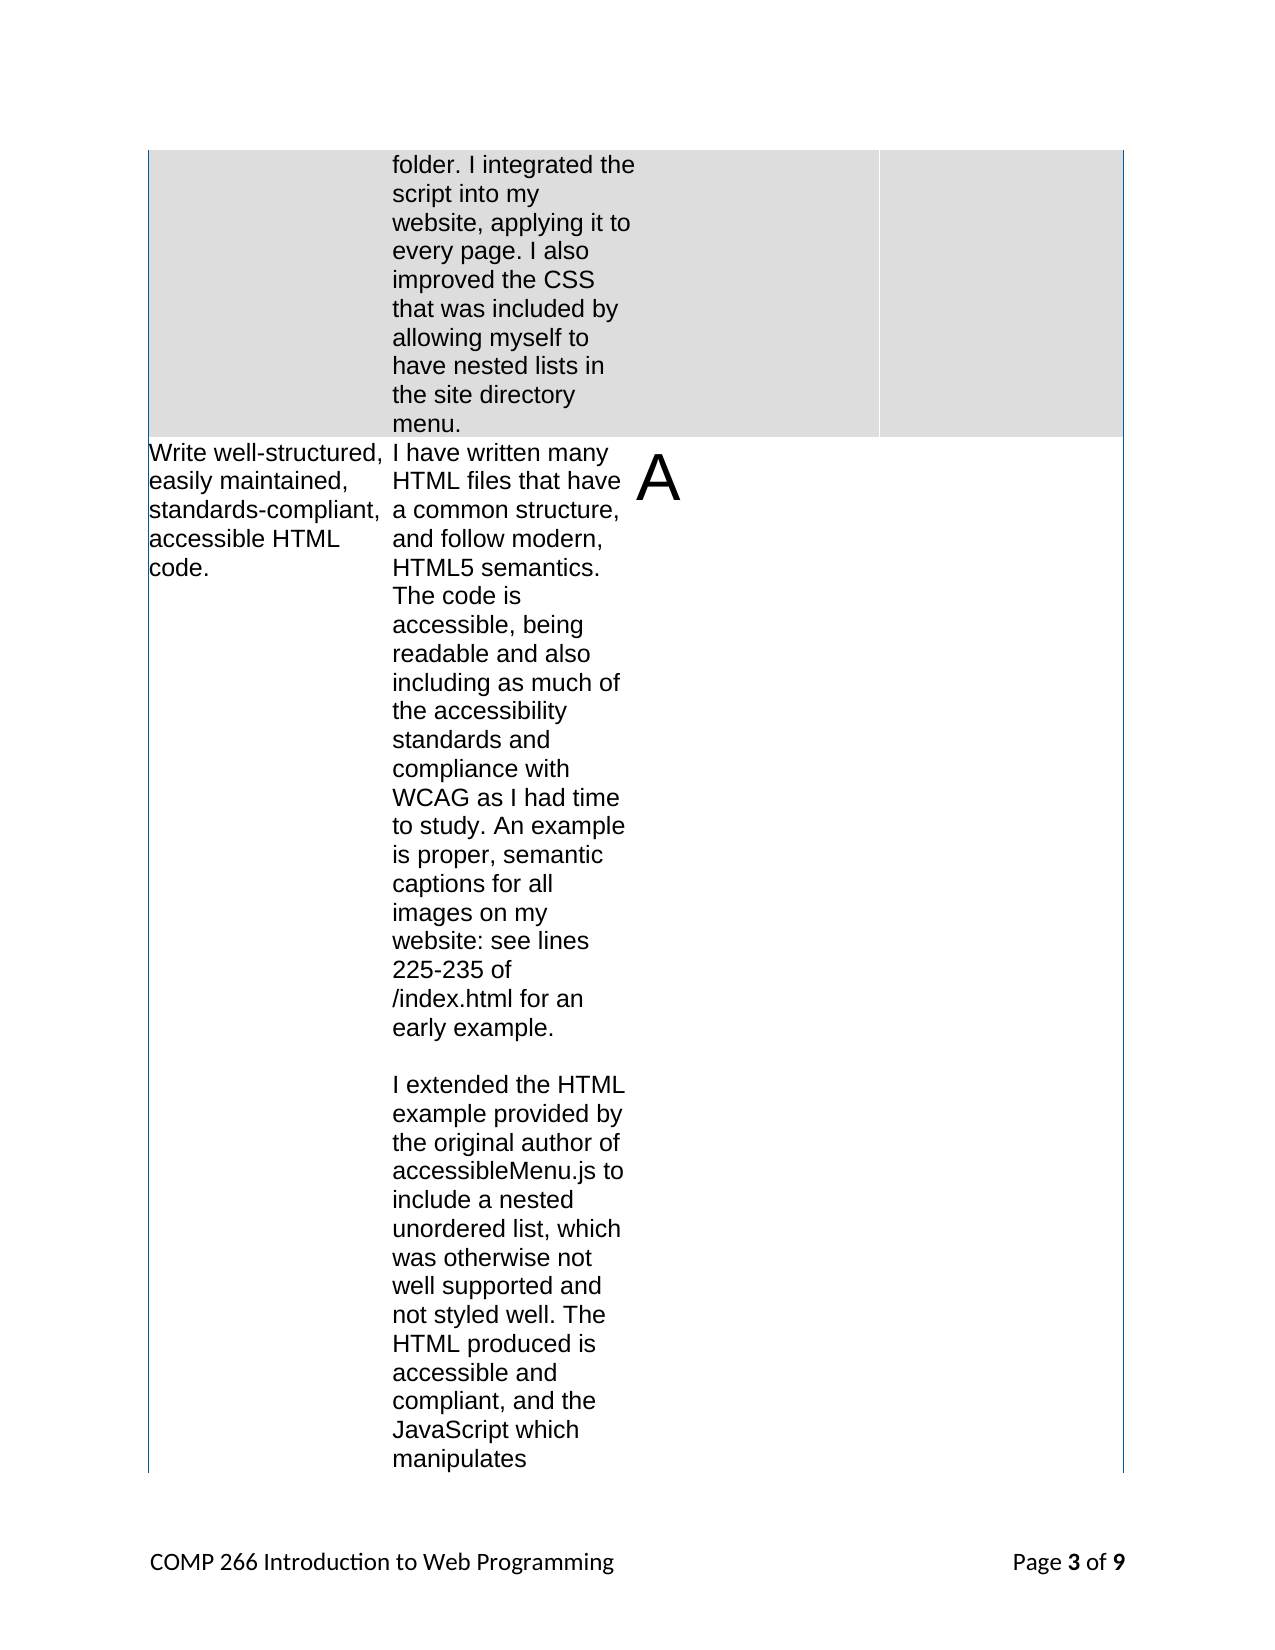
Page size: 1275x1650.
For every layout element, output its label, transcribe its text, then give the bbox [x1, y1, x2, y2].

table_cell [149, 150, 392, 437]
table_cell [880, 150, 1123, 437]
table_cell Write well-structured, easily maintained, standards-compliant, accessible HTML code. [149, 438, 392, 1472]
table_cell I have written many HTML files that have a common structure, and follow modern, HTML5 semantics. The code is accessible, being readable and also including as much of the accessibility standards and compliance with WCAG as I had time to study. An example is proper, semantic captions for all images on my website: see lines 225-235 of /index.html for an early example. I extended the HTML example provided by the original author of accessibleMenu.js to include a nested unordered list, which was otherwise not well supported and not styled well. The HTML produced is accessible and compliant, and the JavaScript which manipulates [392, 438, 636, 1472]
table_cell [636, 150, 879, 437]
table_cell A [636, 438, 879, 1472]
table_cell folder. I integrated the script into my website, applying it to every page. I also improved the CSS that was included by allowing myself to have nested lists in the site directory menu. [392, 150, 636, 437]
table_cell [880, 438, 1123, 1472]
